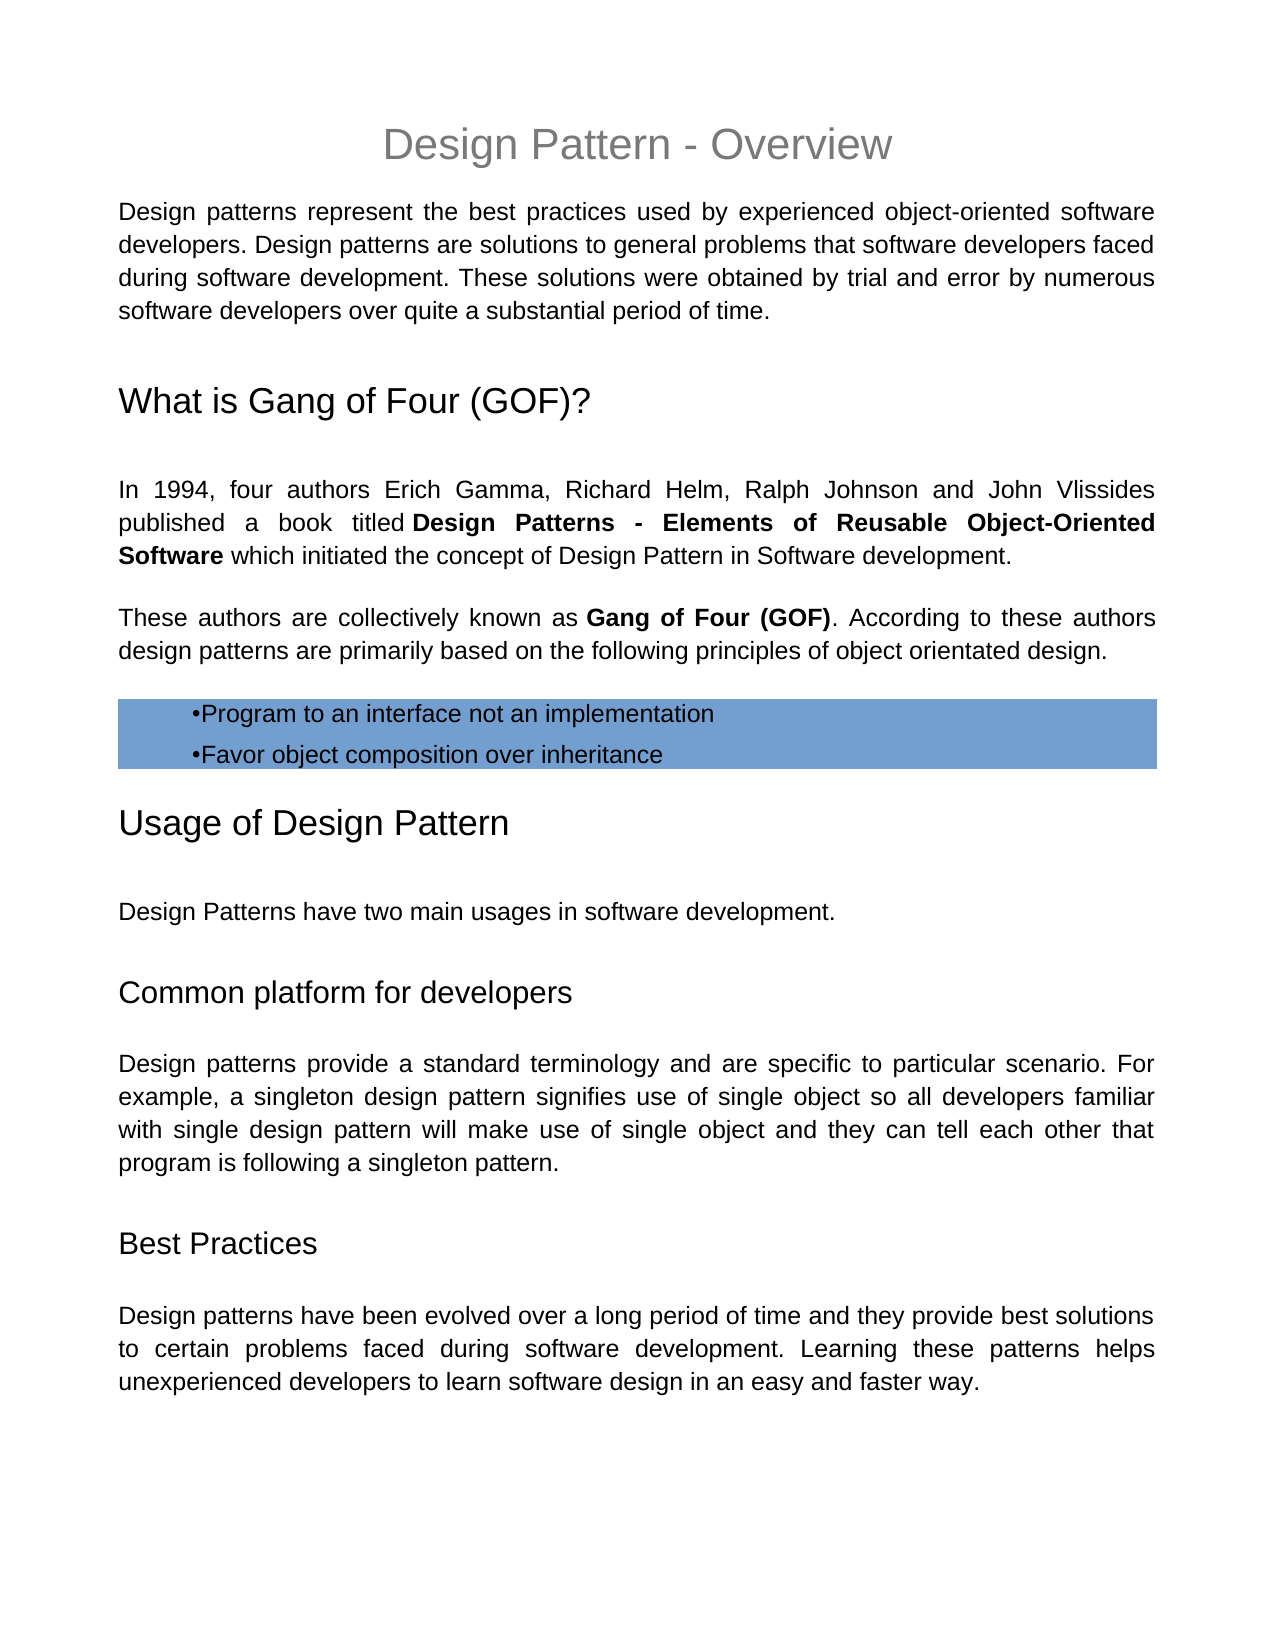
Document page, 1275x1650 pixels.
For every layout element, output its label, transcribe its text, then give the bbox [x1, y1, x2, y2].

subtitle What is Gang of Four (GOF)? [118, 379, 1157, 421]
subtitle Design Pattern - Overview [118, 118, 1157, 168]
list Favor object composition over inheritance [118, 740, 1157, 769]
text Design Patterns have two main usages in software development. [118, 897, 1157, 926]
text Design patterns have been evolved over a long period of time and they provide best solutions to certain problems faced during software development. Learning these patterns helps unexperienced developers to learn software design in an easy and faster way. [118, 1301, 1157, 1395]
subtitle Best Practices [118, 1225, 1157, 1261]
text Design patterns provide a standard terminology and are specific to particular scenario. For example, a singleton design pattern signifies use of single object so all developers familiar with single design pattern will make use of single object and they can tell each other that program is following a singleton pattern. [118, 1049, 1157, 1177]
text These authors are collectively known as Gang of Four (GOF). According to these authors design patterns are primarily based on the following principles of object orientated design. [118, 603, 1157, 665]
subtitle Usage of Design Pattern [118, 802, 1157, 843]
list Program to an interface not an implementation [118, 699, 1157, 728]
text In 1994, four authors Erich Gamma, Richard Helm, Ralph Johnson and John Vlissides published a book titled Design Patterns - Elements of Reusable Object-Oriented Software which initiated the concept of Design Pattern in Software development. [118, 475, 1157, 569]
subtitle Common platform for developers [118, 974, 1157, 1010]
text Design patterns represent the best practices used by experienced object-oriented software developers. Design patterns are solutions to general problems that software developers faced during software development. These solutions were obtained by trial and error by numerous software developers over quite a substantial period of time. [118, 197, 1157, 325]
